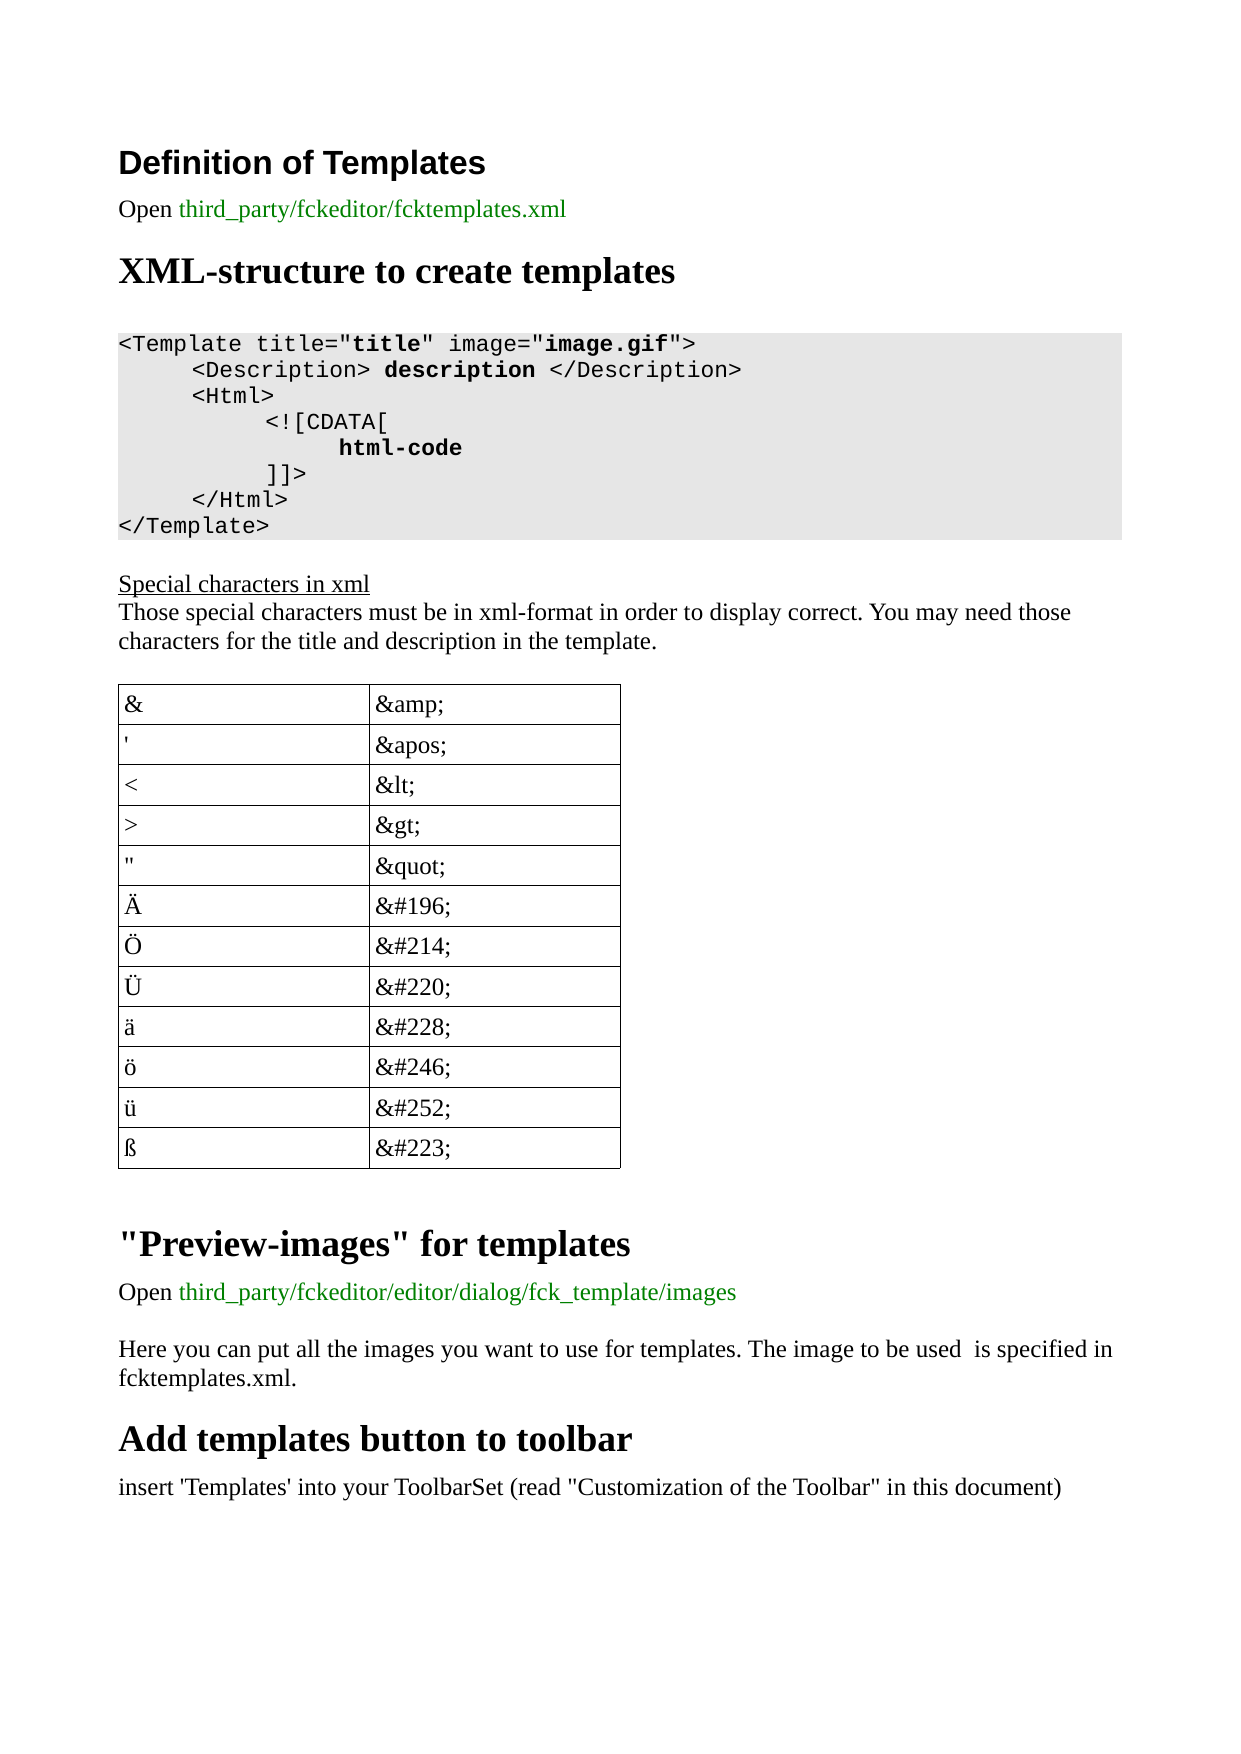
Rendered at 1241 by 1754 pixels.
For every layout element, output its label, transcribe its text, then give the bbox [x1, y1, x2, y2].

subtitle Definition of Templates [118, 143, 1122, 182]
text </Html> [118, 488, 1122, 514]
table_cell &quot; [370, 846, 620, 885]
subtitle XML-structure to create templates [118, 248, 1122, 291]
table_cell > [119, 806, 369, 845]
text <Html> [118, 384, 1122, 410]
table_header & [119, 685, 369, 724]
subtitle Add templates button to toolbar [118, 1417, 1122, 1460]
table_cell &#214; [370, 927, 620, 966]
text Those special characters must be in xml-format in order to display correct. You may need those characters for the title and description in the template. [118, 597, 1122, 655]
table_cell &#252; [370, 1088, 620, 1127]
table_cell &#220; [370, 967, 620, 1006]
text ]]> [118, 462, 1122, 488]
table_cell &lt; [370, 765, 620, 804]
table_cell &apos; [370, 725, 620, 764]
subtitle "Preview-images" for templates [118, 1221, 1122, 1264]
table_cell " [119, 846, 369, 885]
table_cell Ö [119, 927, 369, 966]
text insert 'Templates' into your ToolbarSet (read "Customization of the Toolbar" in this document) [118, 1472, 1122, 1501]
table_cell &#223; [370, 1128, 620, 1167]
table_cell ä [119, 1007, 369, 1046]
text Special characters in xml [118, 569, 1122, 597]
table_cell Ü [119, 967, 369, 1006]
text <![CDATA[ [118, 410, 1122, 436]
table_cell ü [119, 1088, 369, 1127]
text Here you can put all the images you want to use for templates. The image to be used is specified in fcktemplates.xml. [118, 1334, 1122, 1392]
table_header &amp; [370, 685, 620, 724]
text </Template> [118, 514, 1122, 540]
text html-code [118, 436, 1122, 462]
text Open third_party/fckeditor/editor/dialog/fck_template/images [118, 1277, 1122, 1306]
text <Template title="title" image="image.gif"> [118, 332, 1122, 358]
text <Description> description </Description> [118, 358, 1122, 384]
table_cell &#196; [370, 886, 620, 926]
table_cell ö [119, 1047, 369, 1087]
table_cell &#228; [370, 1007, 620, 1046]
text Open third_party/fckeditor/fcktemplates.xml [118, 194, 1122, 223]
table_cell &gt; [370, 806, 620, 845]
table_cell &#246; [370, 1047, 620, 1087]
table_cell < [119, 765, 369, 804]
table_cell ß [119, 1128, 369, 1167]
table_cell Ä [119, 886, 369, 926]
table_cell ' [119, 725, 369, 764]
